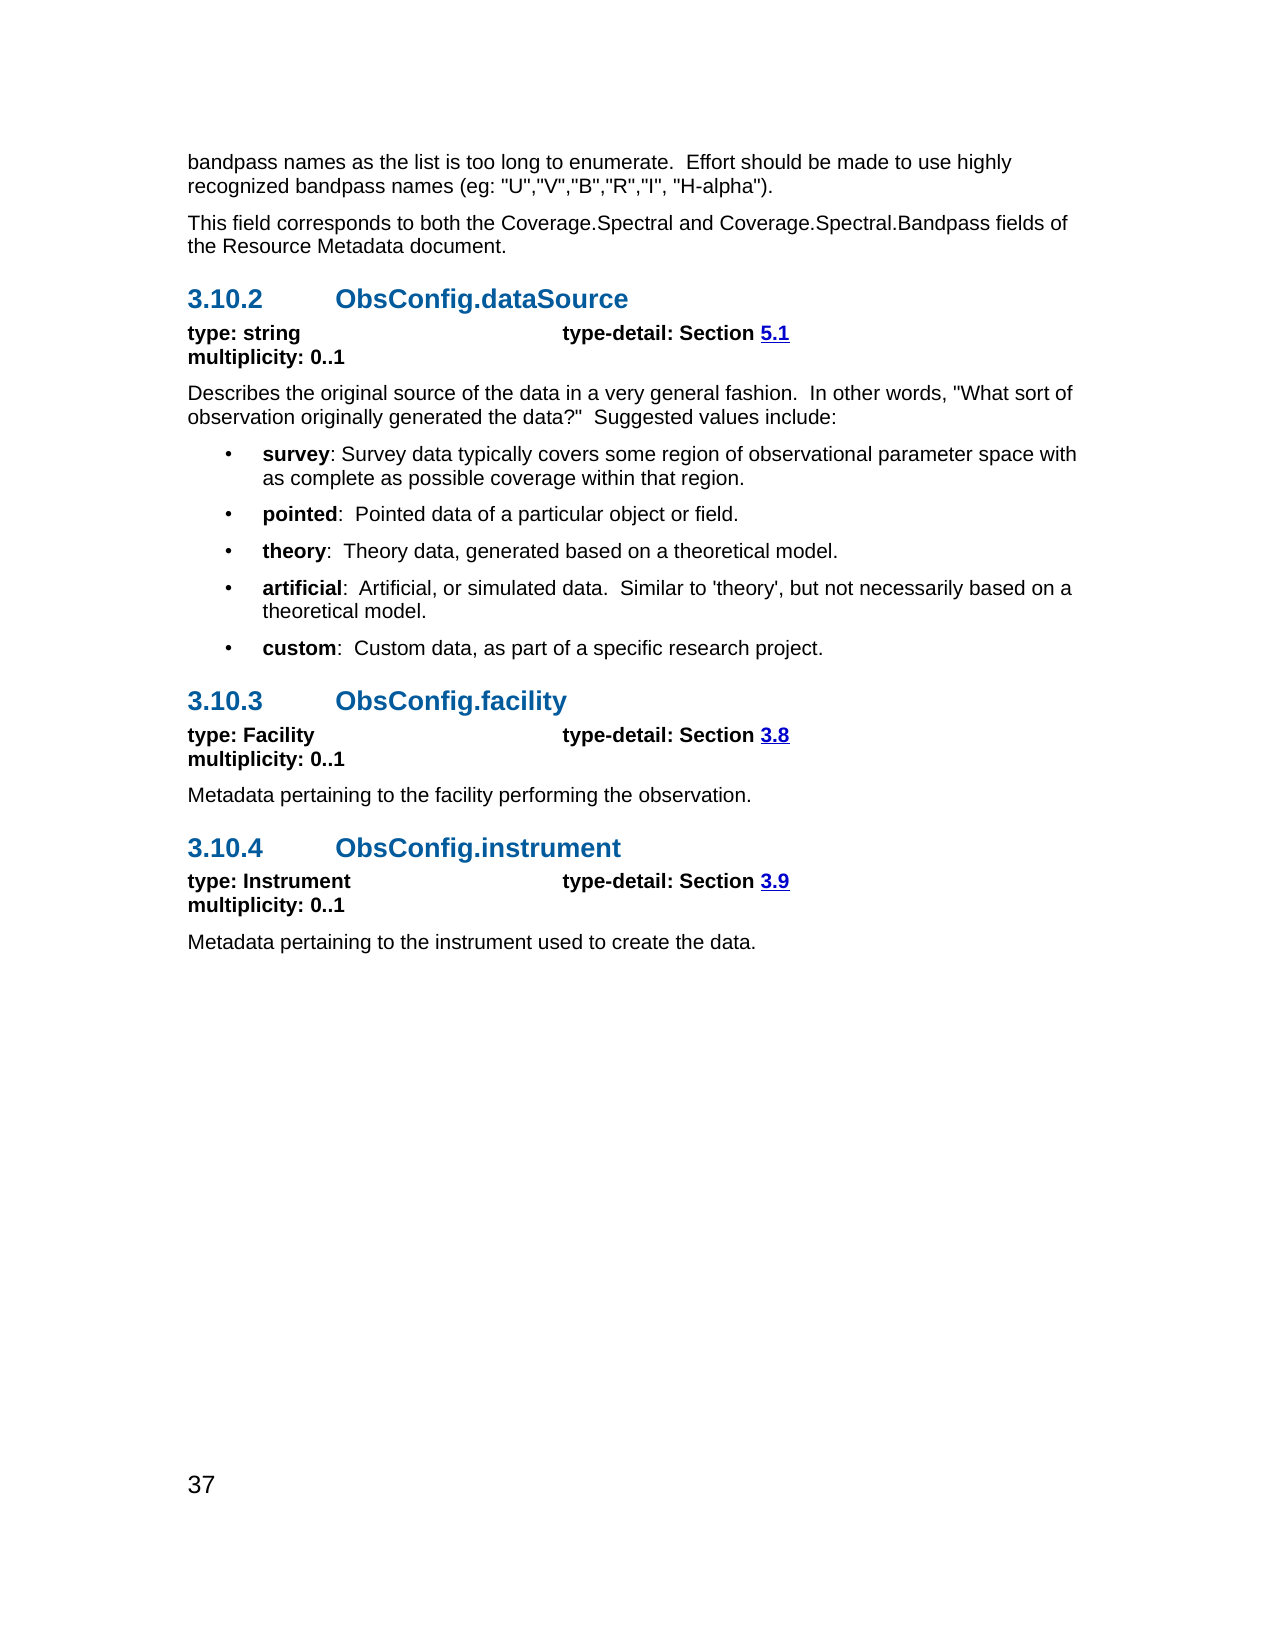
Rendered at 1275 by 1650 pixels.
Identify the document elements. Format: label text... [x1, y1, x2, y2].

text Metadata pertaining to the instrument used to create the data. [187, 930, 1087, 954]
text Describes the original source of the data in a very general fashion. In other words, "What sort of observation originally generated the data?" Suggested values include: [187, 381, 1087, 429]
subtitle ObsConfig.facility [187, 685, 1087, 716]
text multiplicity: 0..1 [187, 893, 1087, 917]
list survey: Survey data typically covers some region of observational parameter space with as complete as possible coverage within that region. [225, 442, 1087, 490]
list pointed: Pointed data of a particular object or field. [225, 502, 1087, 526]
text This field corresponds to both the Coverage.Spectral and Coverage.Spectral.Bandpass fields of the Resource Metadata document. [187, 210, 1087, 258]
subtitle ObsConfig.dataSource [187, 283, 1087, 314]
text type: Facility type-detail: Section 3.8 [187, 722, 1087, 746]
list artificial: Artificial, or simulated data. Similar to 'theory', but not necessarily based on a theoretical model. [225, 575, 1087, 623]
text multiplicity: 0..1 [187, 746, 1087, 770]
text type: string type-detail: Section 5.1 [187, 321, 1087, 345]
subtitle ObsConfig.instrument [187, 832, 1087, 863]
text type: Instrument type-detail: Section 3.9 [187, 869, 1087, 893]
text bandpass names as the list is too long to enumerate. Effort should be made to use highly recognized bandpass names (eg: "U","V","B","R","I", "H-alpha"). [187, 150, 1087, 198]
text Metadata pertaining to the facility performing the observation. [187, 783, 1087, 807]
list theory: Theory data, generated based on a theoretical model. [225, 539, 1087, 563]
list custom: Custom data, as part of a specific research project. [225, 636, 1087, 660]
text multiplicity: 0..1 [187, 345, 1087, 369]
